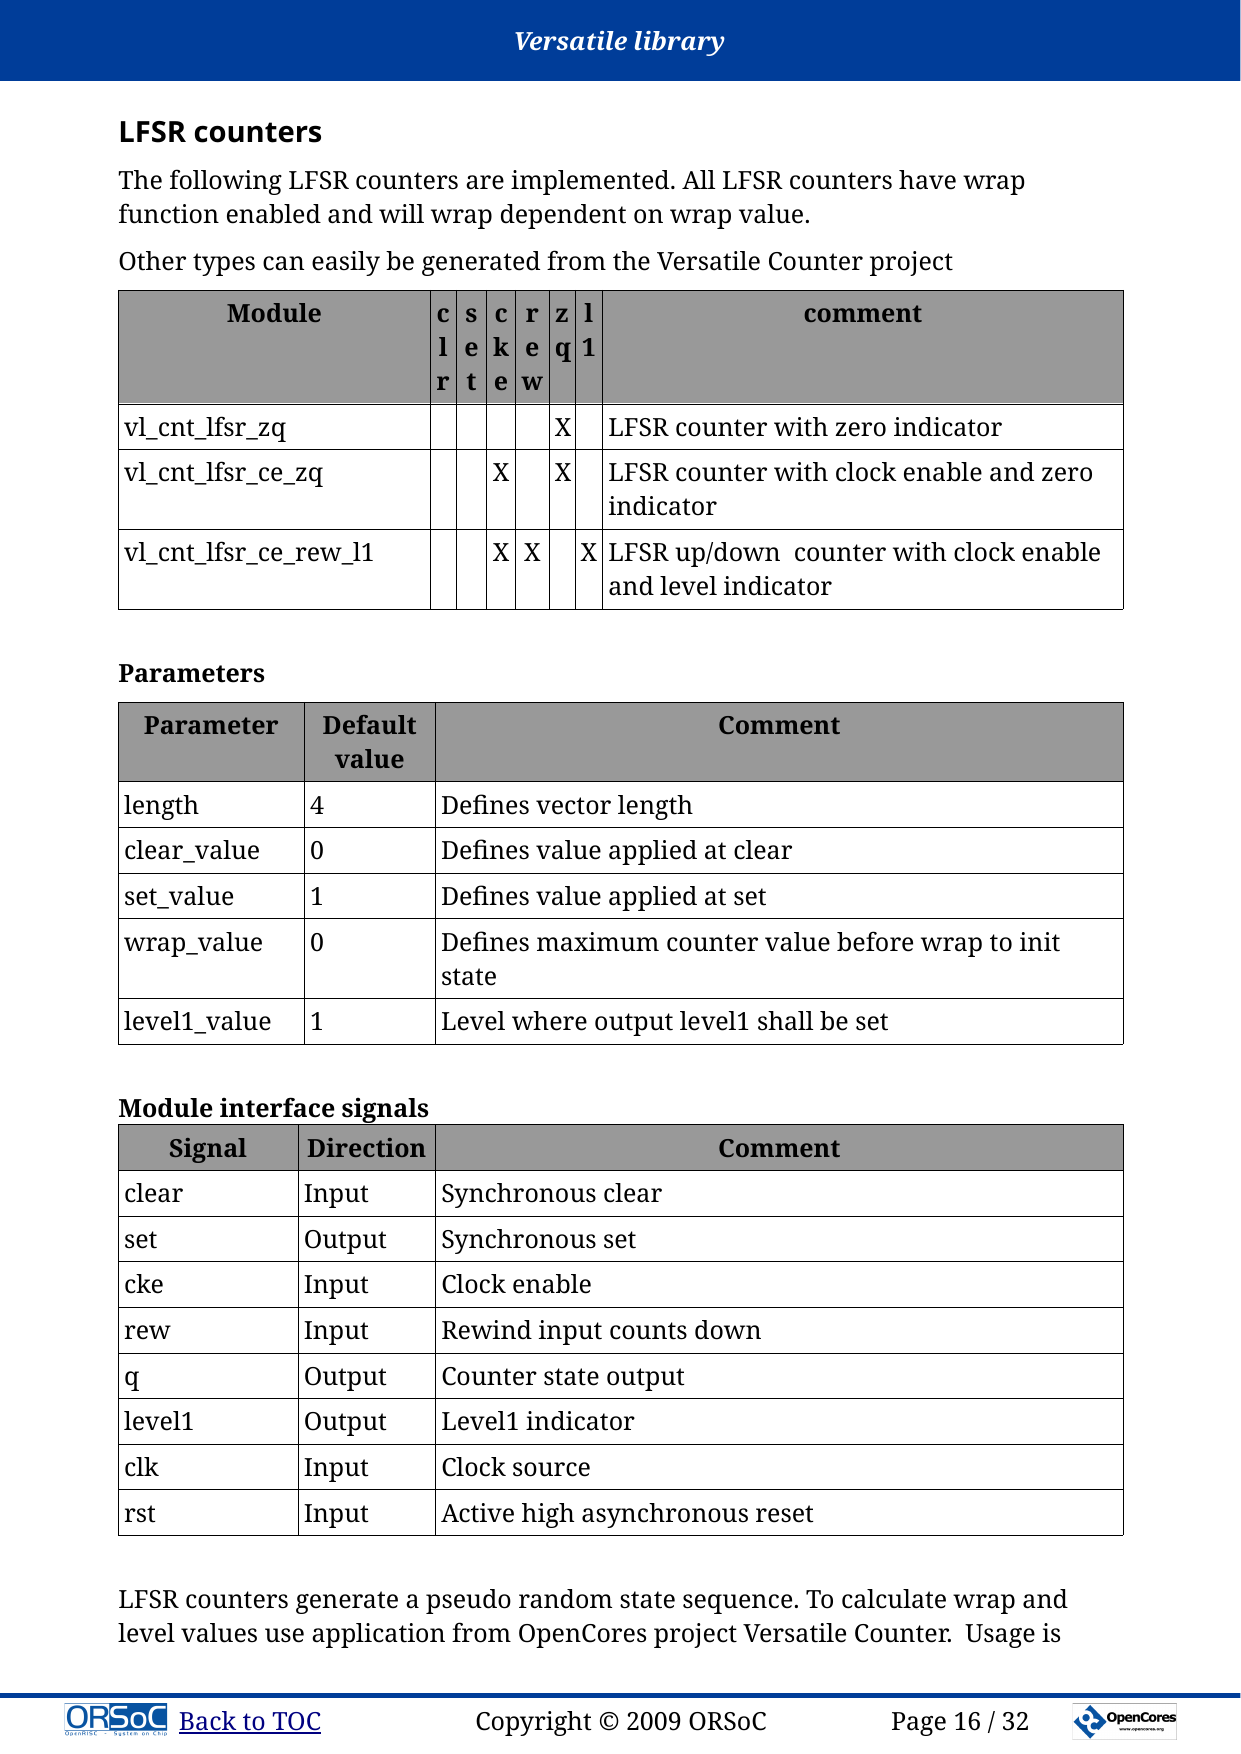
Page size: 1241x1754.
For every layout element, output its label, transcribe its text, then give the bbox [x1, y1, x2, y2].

table_cell [550, 530, 575, 608]
table_cell LFSR counter with clock enable and zero indicator [603, 450, 1123, 529]
table_cell X [487, 450, 515, 529]
table_cell vl_cnt_lfsr_ce_zq [119, 450, 430, 529]
table_header l1 [576, 291, 602, 403]
table_cell clk [119, 1445, 298, 1489]
table_cell [576, 450, 602, 529]
table_cell Synchronous set [436, 1217, 1123, 1261]
table_cell [516, 405, 549, 449]
text Parameters [118, 655, 1122, 689]
table_cell Defines value applied at set [436, 874, 1123, 918]
table_cell Input [299, 1490, 435, 1535]
text Other types can easily be generated from the Versatile Counter project [118, 243, 1122, 277]
table_cell cke [119, 1262, 298, 1307]
table_header Default value [305, 703, 435, 781]
subtitle LFSR counters [118, 111, 1122, 151]
table_cell Defines maximum counter value before wrap to init state [436, 919, 1123, 998]
text LFSR counters generate a pseudo random state sequence. To calculate wrap and level values use application from OpenCores project Versatile Counter. Usage is [118, 1582, 1122, 1650]
table_header Comment [436, 703, 1123, 781]
table_cell [457, 450, 486, 529]
table_cell wrap_value [119, 919, 304, 998]
table_cell level1_value [119, 999, 304, 1044]
table_cell Level1 indicator [436, 1399, 1123, 1444]
table_cell [457, 405, 486, 449]
table_cell X [550, 450, 575, 529]
table_cell 0 [305, 828, 435, 873]
table_cell X [487, 530, 515, 608]
table_header Parameter [119, 703, 304, 781]
table_cell rew [119, 1308, 298, 1352]
table_cell Input [299, 1445, 435, 1489]
table_cell Level where output level1 shall be set [436, 999, 1123, 1044]
table_cell [487, 405, 515, 449]
picture [1072, 1703, 1177, 1740]
table_cell [431, 405, 456, 449]
table_cell vl_cnt_lfsr_ce_rew_l1 [119, 530, 430, 608]
table_header Comment [436, 1125, 1123, 1170]
table_cell [431, 530, 456, 608]
table_cell level1 [119, 1399, 298, 1444]
table_cell 1 [305, 874, 435, 918]
table_cell Clock enable [436, 1262, 1123, 1307]
table_header cke [487, 291, 515, 403]
table_cell set_value [119, 874, 304, 918]
table_cell rst [119, 1490, 298, 1535]
table_cell vl_cnt_lfsr_zq [119, 405, 430, 449]
table_cell 1 [305, 999, 435, 1044]
table_header clr [431, 291, 456, 403]
table_cell [516, 450, 549, 529]
table_cell Counter state output [436, 1354, 1123, 1398]
table_header comment [603, 291, 1123, 403]
table_cell Input [299, 1308, 435, 1352]
table_cell Input [299, 1262, 435, 1307]
table_cell 4 [305, 782, 435, 827]
table_header set [457, 291, 486, 403]
table_cell 0 [305, 919, 435, 998]
table_cell clear [119, 1171, 298, 1216]
table_header rew [516, 291, 549, 403]
table_cell Defines vector length [436, 782, 1123, 827]
table_cell Rewind input counts down [436, 1308, 1123, 1352]
table_header Module [119, 291, 430, 403]
text Module interface signals [118, 1090, 1122, 1124]
table_cell q [119, 1354, 298, 1398]
table_cell X [550, 405, 575, 449]
table_header Direction [299, 1125, 435, 1170]
table_cell [457, 530, 486, 608]
table_cell Synchronous clear [436, 1171, 1123, 1216]
table_header zq [550, 291, 575, 403]
table_cell LFSR counter with zero indicator [603, 405, 1123, 449]
table_cell [431, 450, 456, 529]
table_cell length [119, 782, 304, 827]
table_cell clear_value [119, 828, 304, 873]
table_cell Active high asynchronous reset [436, 1490, 1123, 1535]
table_cell set [119, 1217, 298, 1261]
table_cell X [576, 530, 602, 608]
table_cell Output [299, 1354, 435, 1398]
table_cell Clock source [436, 1445, 1123, 1489]
table_cell [576, 405, 602, 449]
text The following LFSR counters are implemented. All LFSR counters have wrap function enabled and will wrap dependent on wrap value. [118, 163, 1122, 231]
table_cell X [516, 530, 549, 608]
table_cell Output [299, 1217, 435, 1261]
table_header Signal [119, 1125, 298, 1170]
picture [64, 1703, 168, 1736]
table_cell LFSR up/down counter with clock enable and level indicator [603, 530, 1123, 608]
table_cell Input [299, 1171, 435, 1216]
table_cell Defines value applied at clear [436, 828, 1123, 873]
table_cell Output [299, 1399, 435, 1444]
